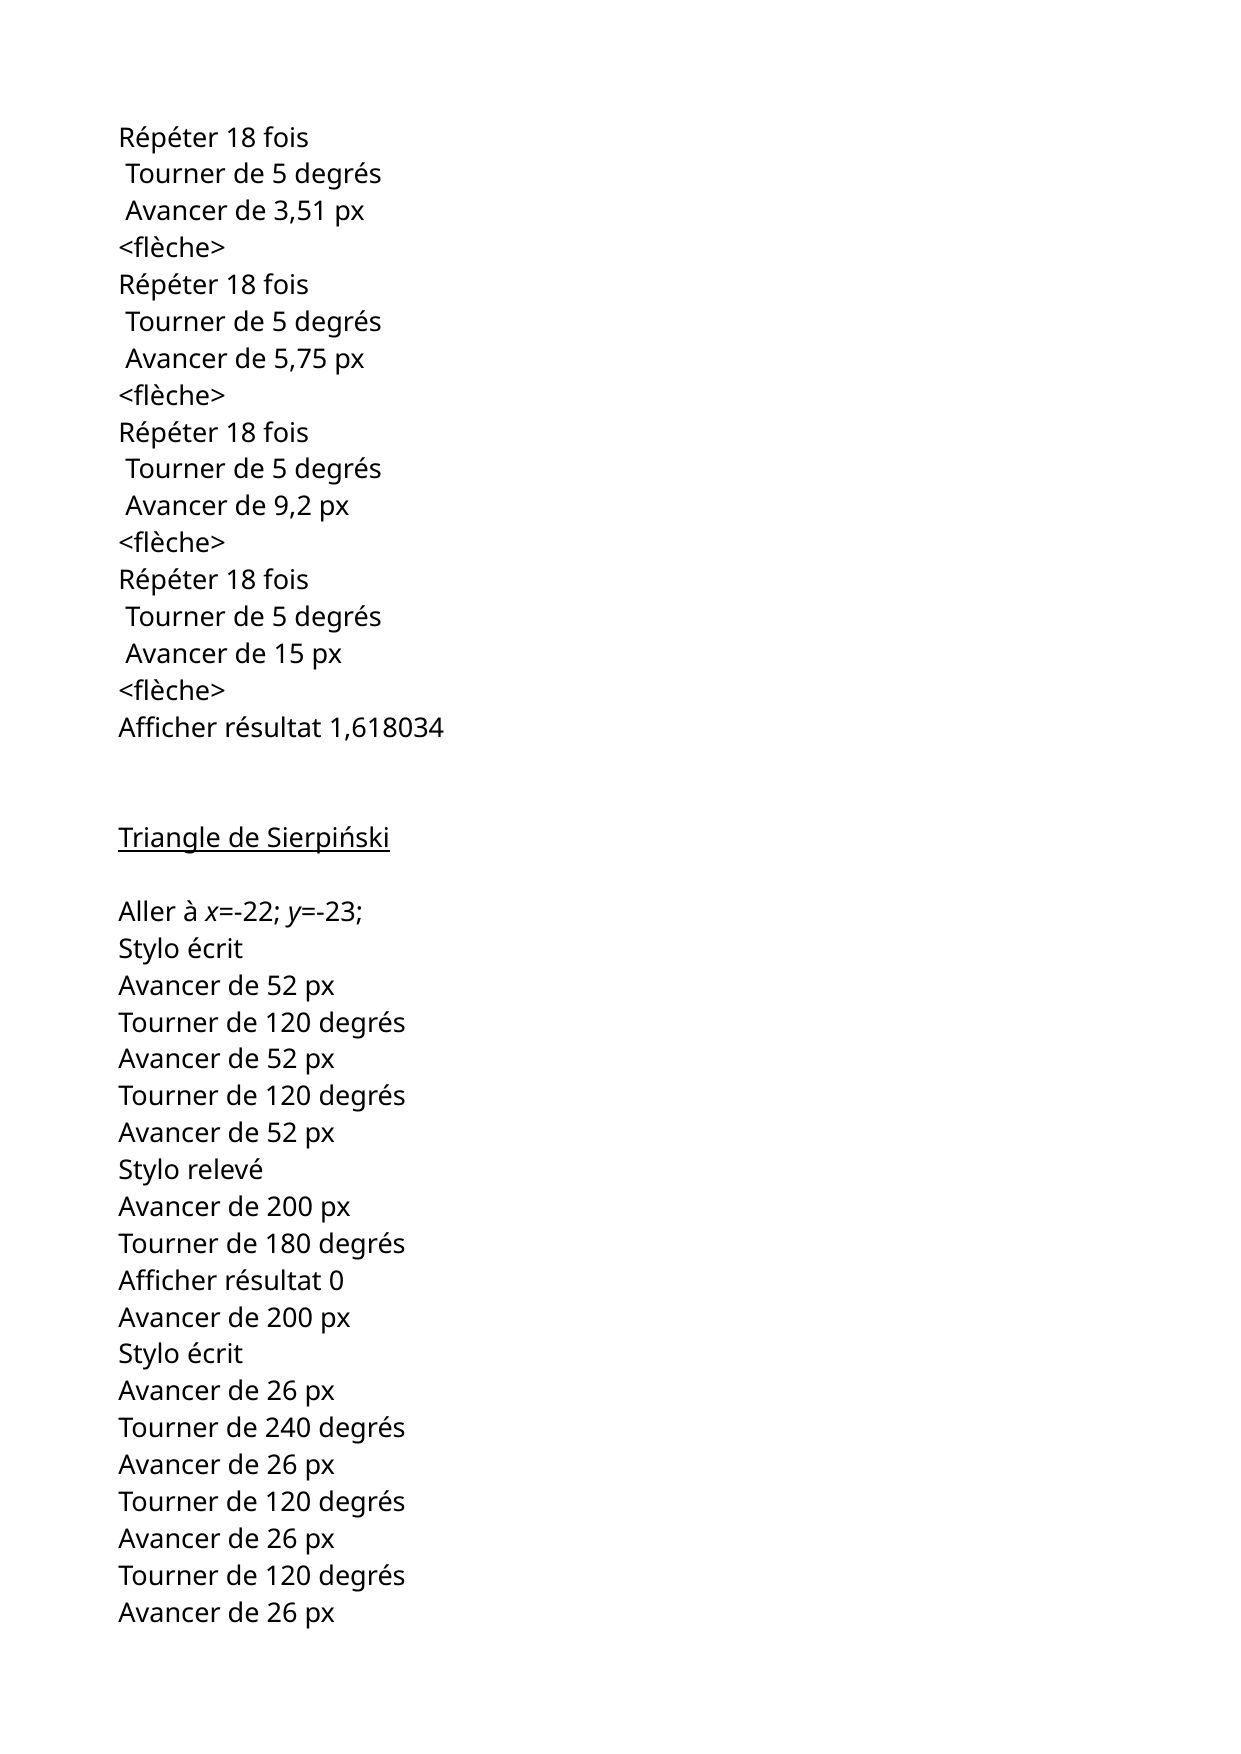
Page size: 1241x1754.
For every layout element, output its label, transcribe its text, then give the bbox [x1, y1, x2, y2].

text Aller à x=-22; y=-23; [118, 892, 1122, 929]
text Tourner de 240 degrés [118, 1409, 1122, 1446]
text Tourner de 5 degrés [118, 155, 1122, 192]
text <flèche> [118, 524, 1122, 561]
text Répéter 18 fois [118, 561, 1122, 597]
text Avancer de 26 px [118, 1593, 1122, 1630]
text Avancer de 26 px [118, 1519, 1122, 1556]
text Stylo écrit [118, 1335, 1122, 1372]
text Tourner de 5 degrés [118, 597, 1122, 634]
text Avancer de 5,75 px [118, 339, 1122, 376]
text Avancer de 200 px [118, 1298, 1122, 1335]
text Tourner de 180 degrés [118, 1224, 1122, 1261]
text Tourner de 120 degrés [118, 1003, 1122, 1040]
text Afficher résultat 1,618034 [118, 708, 1122, 745]
text Avancer de 26 px [118, 1446, 1122, 1482]
text <flèche> [118, 229, 1122, 266]
text Tourner de 120 degrés [118, 1077, 1122, 1114]
text Afficher résultat 0 [118, 1261, 1122, 1298]
text Avancer de 15 px [118, 634, 1122, 671]
text Tourner de 5 degrés [118, 450, 1122, 487]
text <flèche> [118, 376, 1122, 413]
text Répéter 18 fois [118, 118, 1122, 155]
text Avancer de 26 px [118, 1372, 1122, 1409]
text Stylo écrit [118, 929, 1122, 966]
text Tourner de 120 degrés [118, 1556, 1122, 1593]
text Avancer de 52 px [118, 1040, 1122, 1077]
text Répéter 18 fois [118, 266, 1122, 302]
text Avancer de 9,2 px [118, 487, 1122, 524]
text Avancer de 52 px [118, 1114, 1122, 1151]
text Triangle de Sierpiński [118, 819, 1122, 856]
text Stylo relevé [118, 1151, 1122, 1187]
text Tourner de 5 degrés [118, 302, 1122, 339]
text Avancer de 3,51 px [118, 192, 1122, 229]
text <flèche> [118, 671, 1122, 708]
text Avancer de 52 px [118, 966, 1122, 1003]
text Répéter 18 fois [118, 413, 1122, 450]
text Avancer de 200 px [118, 1187, 1122, 1224]
text Tourner de 120 degrés [118, 1482, 1122, 1519]
